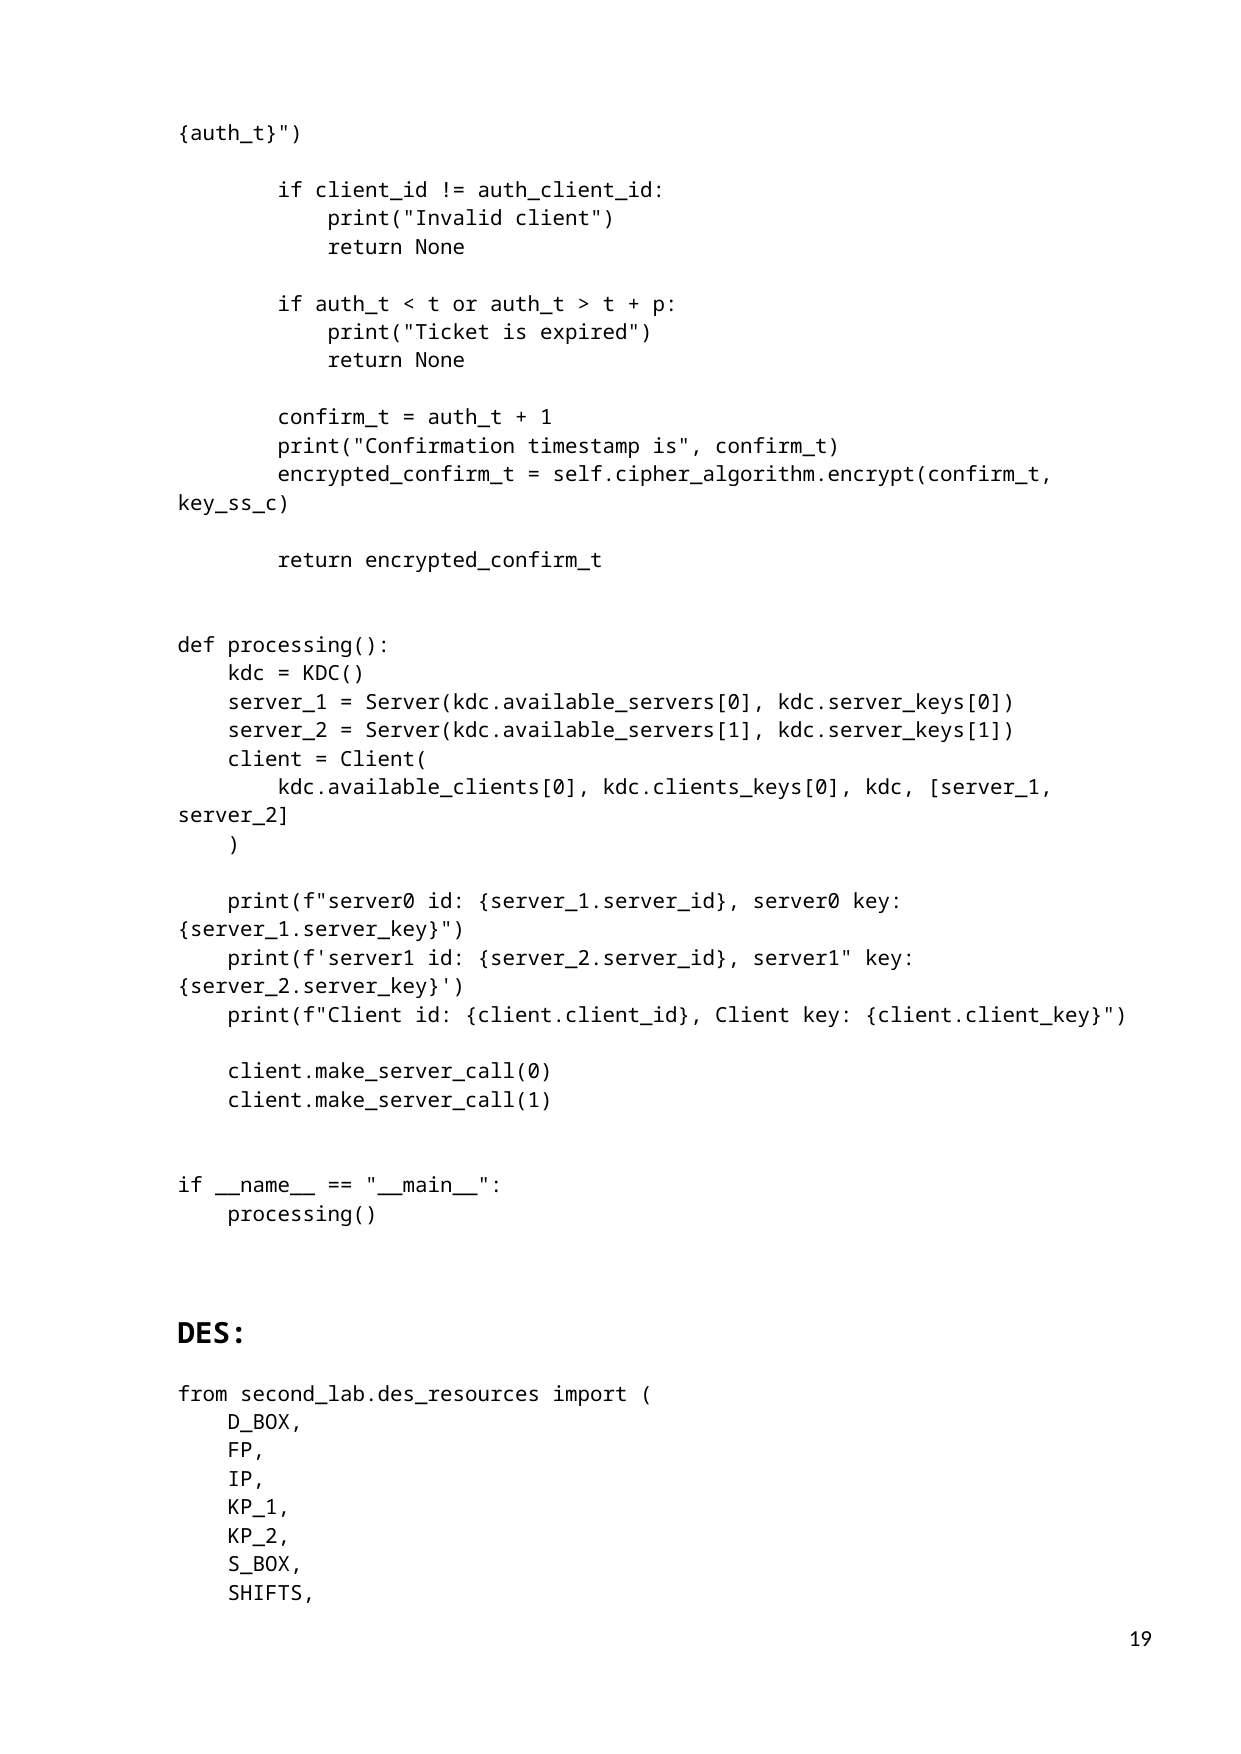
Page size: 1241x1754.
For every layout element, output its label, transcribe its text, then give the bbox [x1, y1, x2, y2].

text from second_lab.des_resources import ( D_BOX, FP, IP, KP_1, KP_2, S_BOX, SHIFTS, [177, 1379, 1152, 1606]
text {auth_t}") if client_id != auth_client_id: print("Invalid client") return None if auth_t < t or auth_t > t + p: print("Ticket is expired") return None confirm_t = auth_t + 1 print("Confirmation timestamp is", confirm_t) encrypted_confirm_t = self.cipher_algorithm.encrypt(confirm_t, key_ss_c) return encrypted_confirm_t def processing(): kdc = KDC() server_1 = Server(kdc.available_servers[0], kdc.server_keys[0]) server_2 = Server(kdc.available_servers[1], kdc.server_keys[1]) client = Client( kdc.available_clients[0], kdc.clients_keys[0], kdc, [server_1, server_2] ) print(f"server0 id: {server_1.server_id}, server0 key: {server_1.server_key}") print(f'server1 id: {server_2.server_id}, server1" key: {server_2.server_key}') print(f"Client id: {client.client_id}, Client key: {client.client_key}") client.make_server_call(0) client.make_server_call(1) if __name__ == "__main__": processing() [177, 118, 1152, 1256]
text DES: [177, 1312, 1152, 1352]
